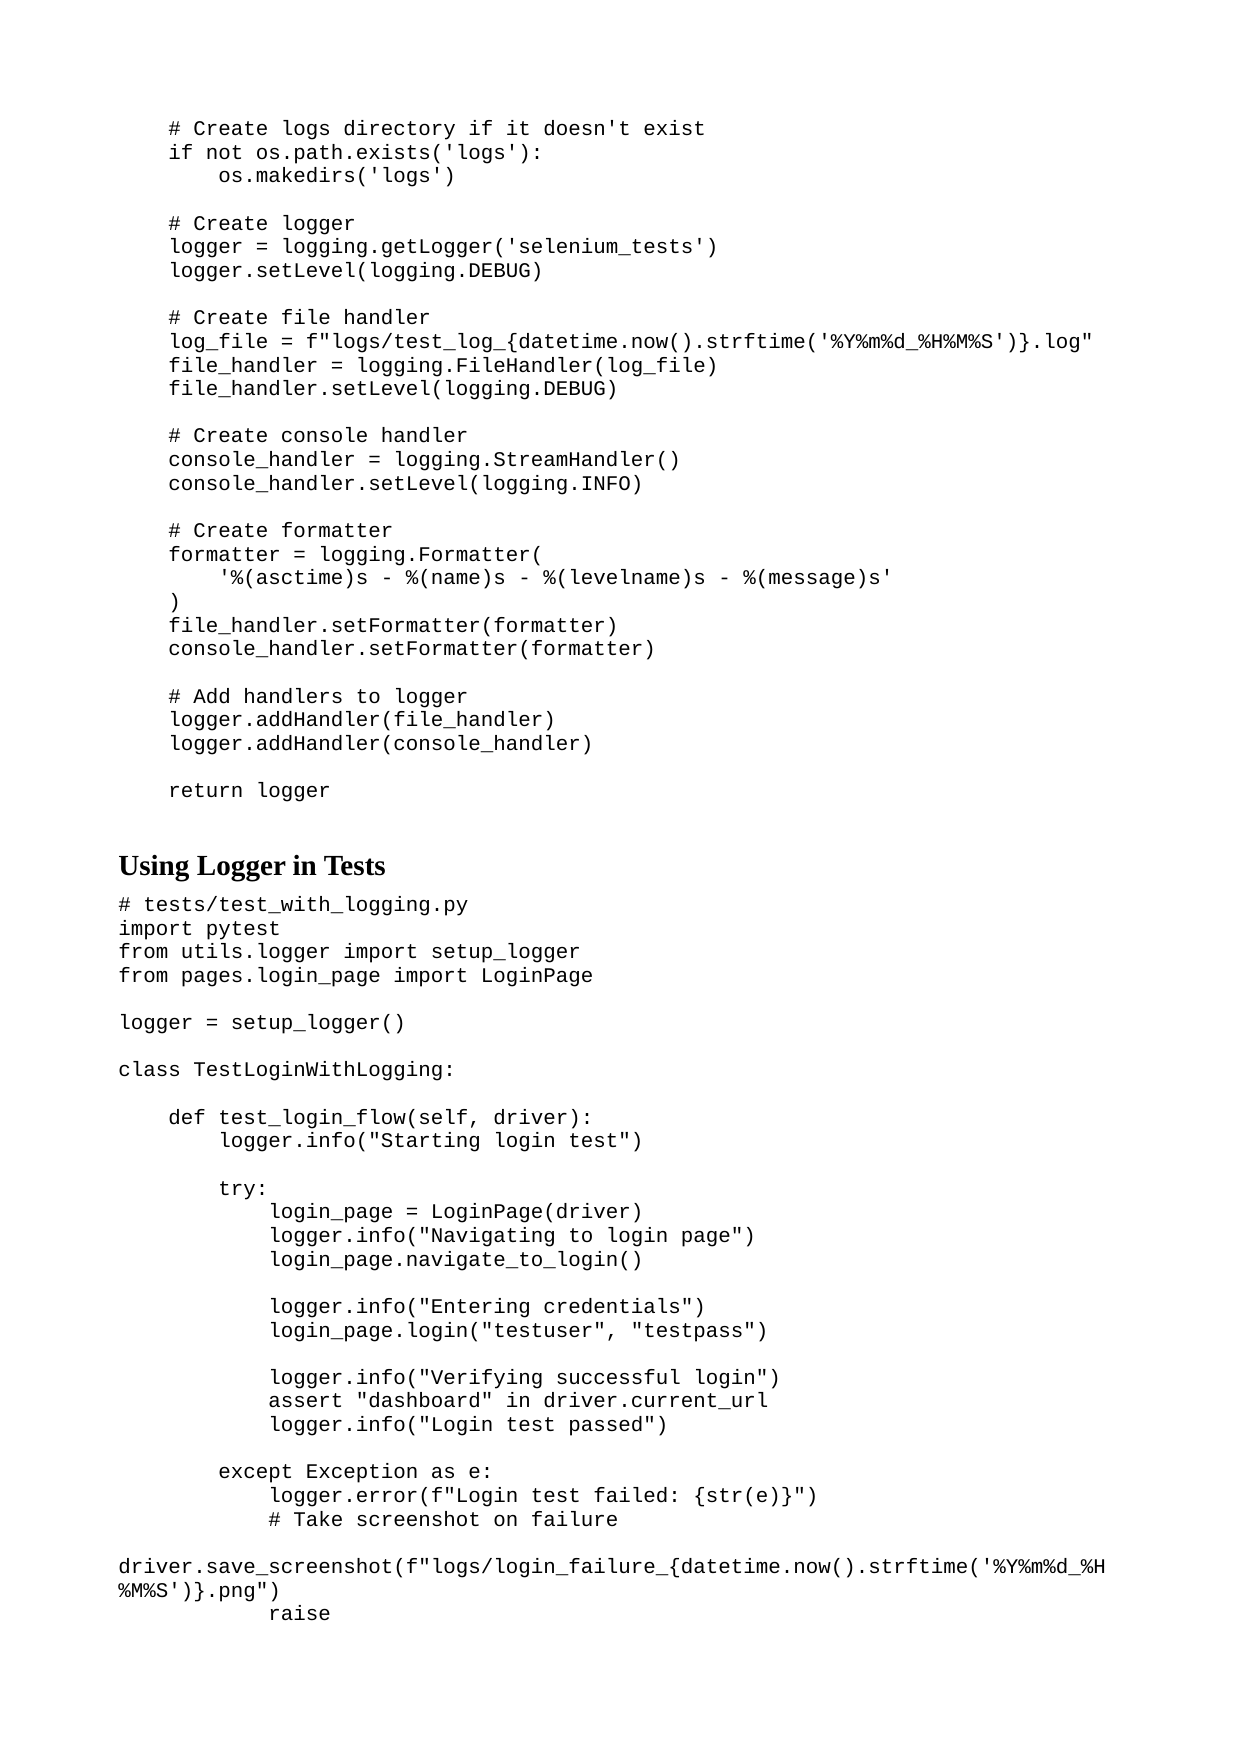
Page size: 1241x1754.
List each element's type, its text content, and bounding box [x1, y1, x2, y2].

text formatter = logging.Formatter( [118, 544, 1122, 567]
text logger.addHandler(console_handler) [118, 733, 1122, 757]
text logger = setup_logger() [118, 1012, 1122, 1036]
text login_page.login("testuser", "testpass") [118, 1319, 1122, 1343]
text driver.save_screenshot(f"logs/login_failure_{datetime.now().strftime('%Y%m%d_%H%M%S')}.png") [118, 1532, 1122, 1603]
text raise [118, 1603, 1122, 1627]
text file_handler.setLevel(logging.DEBUG) [118, 378, 1122, 402]
text logger.info("Navigating to login page") [118, 1225, 1122, 1249]
text def test_login_flow(self, driver): [118, 1107, 1122, 1130]
text logger.info("Entering credentials") [118, 1296, 1122, 1319]
text logger.error(f"Login test failed: {str(e)}") [118, 1485, 1122, 1509]
text console_handler = logging.StreamHandler() [118, 449, 1122, 473]
text # Create logger [118, 213, 1122, 236]
text from utils.logger import setup_logger [118, 941, 1122, 965]
text log_file = f"logs/test_log_{datetime.now().strftime('%Y%m%d_%H%M%S')}.log" [118, 331, 1122, 354]
text logger.info("Verifying successful login") [118, 1367, 1122, 1391]
text file_handler.setFormatter(formatter) [118, 615, 1122, 638]
text # Add handlers to logger [118, 686, 1122, 709]
text logger = logging.getLogger('selenium_tests') [118, 236, 1122, 260]
text login_page = LoginPage(driver) [118, 1201, 1122, 1225]
text if not os.path.exists('logs'): [118, 142, 1122, 165]
text try: [118, 1178, 1122, 1201]
text # Take screenshot on failure [118, 1509, 1122, 1532]
text login_page.navigate_to_login() [118, 1249, 1122, 1272]
text class TestLoginWithLogging: [118, 1059, 1122, 1083]
text logger.setLevel(logging.DEBUG) [118, 260, 1122, 284]
text file_handler = logging.FileHandler(log_file) [118, 354, 1122, 378]
text ) [118, 591, 1122, 615]
text # Create console handler [118, 426, 1122, 449]
text '%(asctime)s - %(name)s - %(levelname)s - %(message)s' [118, 567, 1122, 591]
text console_handler.setFormatter(formatter) [118, 638, 1122, 662]
text # Create file handler [118, 307, 1122, 331]
text # Create logs directory if it doesn't exist [118, 118, 1122, 142]
text import pytest [118, 918, 1122, 941]
text console_handler.setLevel(logging.INFO) [118, 473, 1122, 496]
subtitle Using Logger in Tests [118, 848, 1122, 881]
text # Create formatter [118, 520, 1122, 544]
text except Exception as e: [118, 1461, 1122, 1485]
text return logger [118, 780, 1122, 804]
text logger.info("Login test passed") [118, 1414, 1122, 1438]
text logger.addHandler(file_handler) [118, 709, 1122, 733]
text logger.info("Starting login test") [118, 1130, 1122, 1154]
text from pages.login_page import LoginPage [118, 965, 1122, 988]
text # tests/test_with_logging.py [118, 894, 1122, 918]
text assert "dashboard" in driver.current_url [118, 1391, 1122, 1414]
text os.makedirs('logs') [118, 165, 1122, 189]
